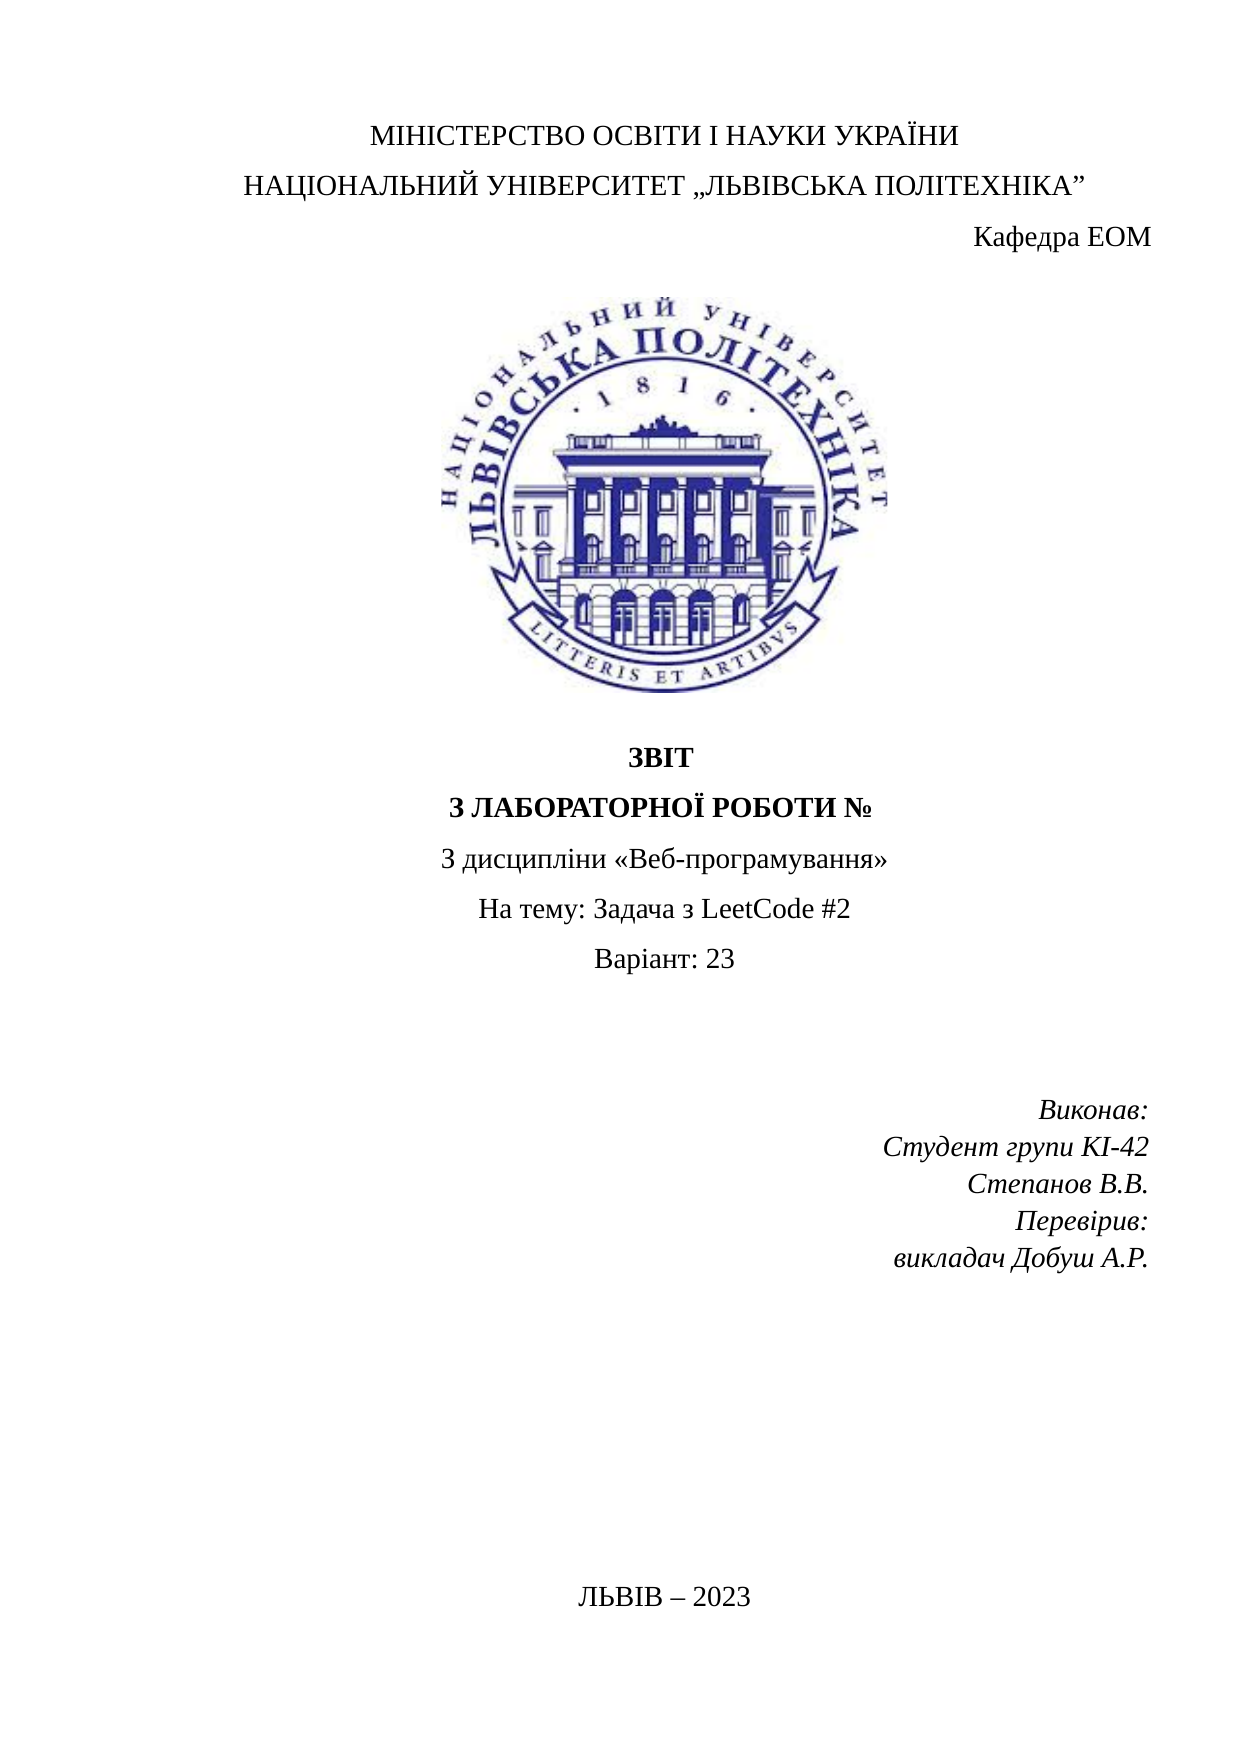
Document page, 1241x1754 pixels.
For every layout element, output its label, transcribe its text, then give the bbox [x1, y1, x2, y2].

text На тему: Задача з LeetCode #2 [177, 891, 1152, 925]
text з лабораторної роботи № [177, 791, 1152, 824]
text Виконав: [177, 1092, 1152, 1126]
text З дисципліни «Веб-програмування» [177, 841, 1152, 874]
text Студент групи КІ-42 [177, 1129, 1152, 1163]
text Перевірив: [177, 1203, 1152, 1237]
text Звіт [177, 740, 1152, 774]
text Степанов В.В. [177, 1166, 1152, 1200]
text Варіант: 23 [177, 942, 1152, 975]
text Кафедра ЕОМ [177, 219, 1152, 252]
text Львів – 2023 [177, 1579, 1152, 1612]
picture [441, 297, 888, 693]
text Національний університет „Львівська політехніка” [177, 168, 1152, 202]
text викладач Добуш А.Р. [177, 1240, 1152, 1273]
text Міністерство освіти і науки України [177, 118, 1152, 152]
